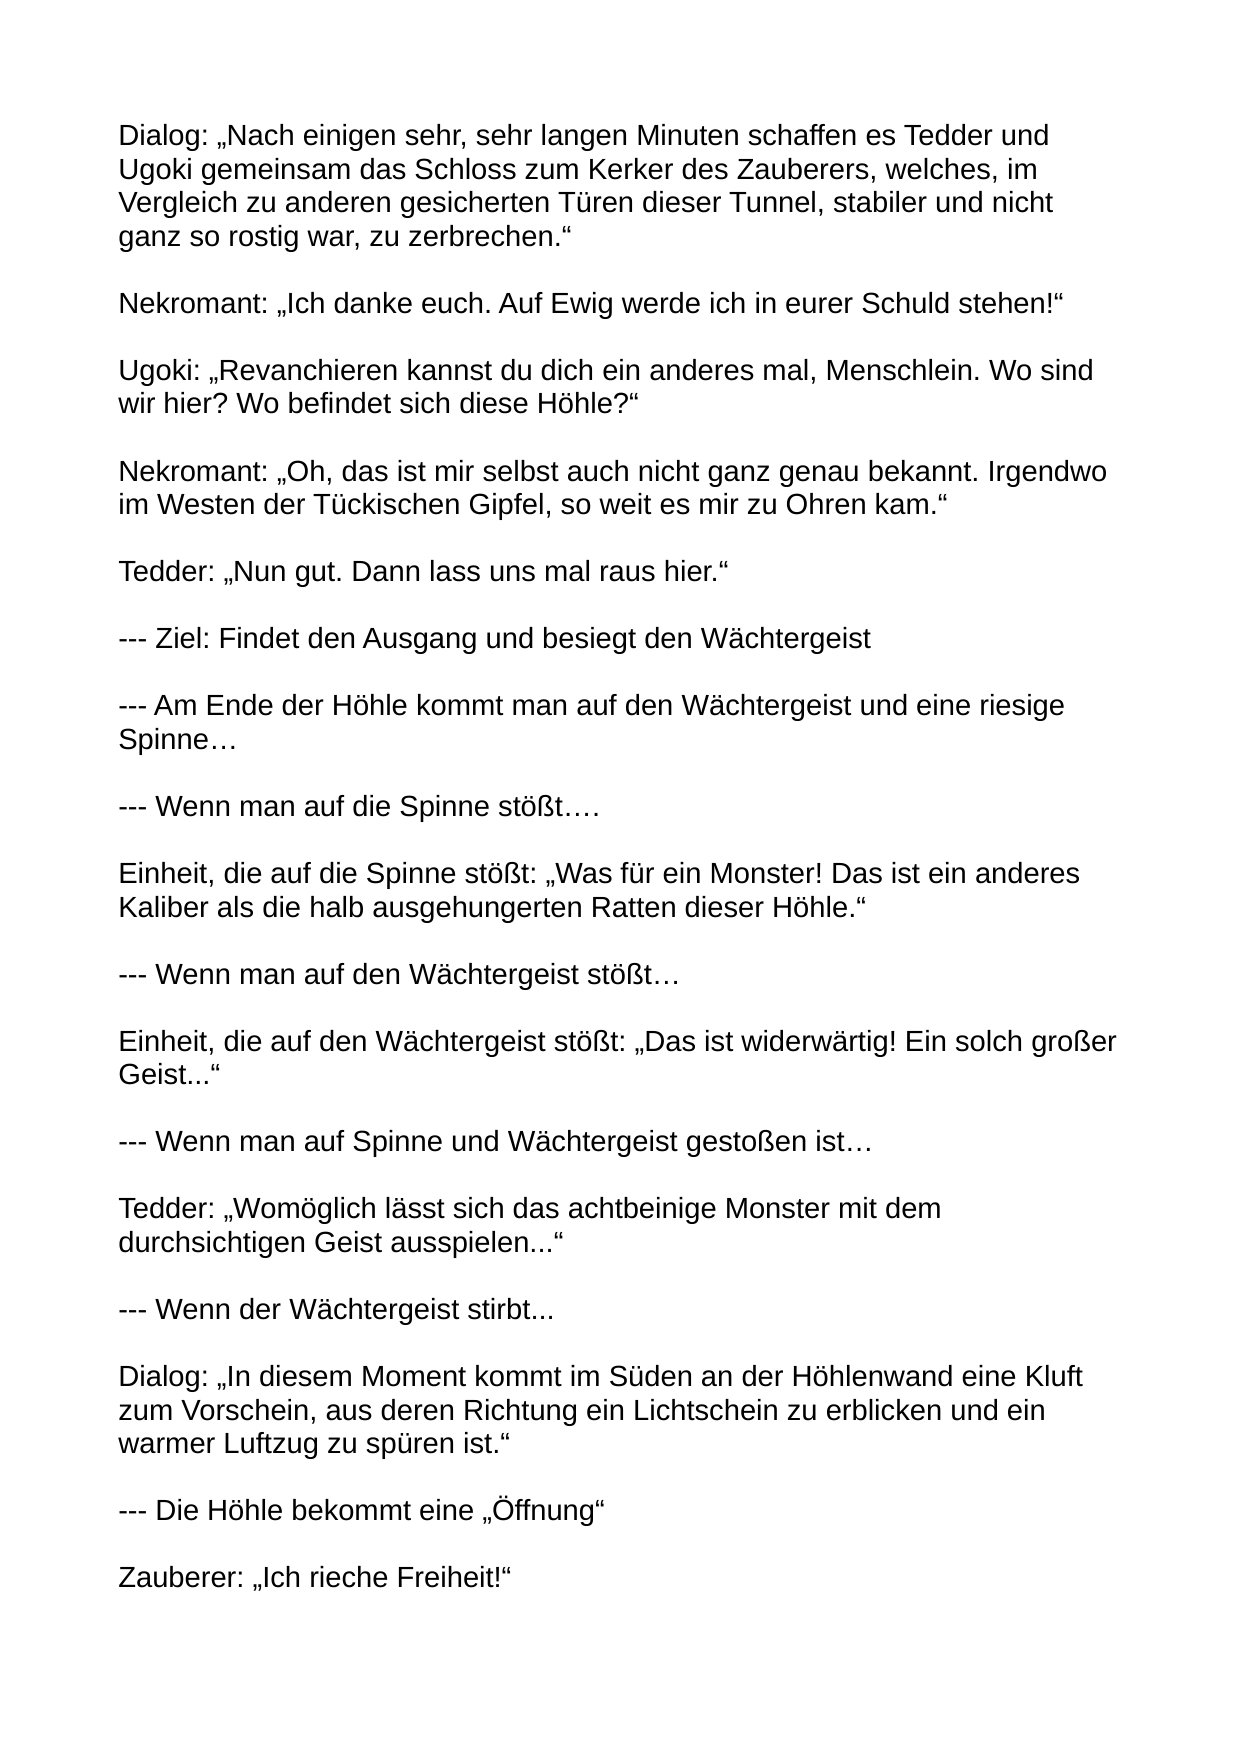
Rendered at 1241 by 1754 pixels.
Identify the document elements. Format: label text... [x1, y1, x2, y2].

text Nekromant: „Oh, das ist mir selbst auch nicht ganz genau bekannt. Irgendwo im Westen der Tückischen Gipfel, so weit es mir zu Ohren kam.“ [118, 453, 1122, 521]
text --- Wenn man auf den Wächtergeist stößt… [118, 957, 1122, 990]
text Nekromant: „Ich danke euch. Auf Ewig werde ich in eurer Schuld stehen!“ [118, 286, 1122, 319]
text Einheit, die auf die Spinne stößt: „Was für ein Monster! Das ist ein anderes Kaliber als die halb ausgehungerten Ratten dieser Höhle.“ [118, 856, 1122, 923]
text Tedder: „Nun gut. Dann lass uns mal raus hier.“ [118, 554, 1122, 588]
text --- Am Ende der Höhle kommt man auf den Wächtergeist und eine riesige Spinne… [118, 688, 1122, 755]
text Ugoki: „Revanchieren kannst du dich ein anderes mal, Menschlein. Wo sind wir hier? Wo befindet sich diese Höhle?“ [118, 353, 1122, 420]
text --- Wenn man auf Spinne und Wächtergeist gestoßen ist… [118, 1124, 1122, 1158]
text --- Die Höhle bekommt eine „Öffnung“ [118, 1493, 1122, 1527]
text Einheit, die auf den Wächtergeist stößt: „Das ist widerwärtig! Ein solch großer Geist...“ [118, 1024, 1122, 1091]
text --- Wenn der Wächtergeist stirbt... [118, 1292, 1122, 1326]
text Dialog: „Nach einigen sehr, sehr langen Minuten schaffen es Tedder und Ugoki gemeinsam das Schloss zum Kerker des Zauberers, welches, im Vergleich zu anderen gesicherten Türen dieser Tunnel, stabiler und nicht ganz so rostig war, zu zerbrechen.“ [118, 118, 1122, 252]
text Tedder: „Womöglich lässt sich das achtbeinige Monster mit dem durchsichtigen Geist ausspielen...“ [118, 1191, 1122, 1258]
text Zauberer: „Ich rieche Freiheit!“ [118, 1560, 1122, 1594]
text --- Ziel: Findet den Ausgang und besiegt den Wächtergeist [118, 621, 1122, 655]
text --- Wenn man auf die Spinne stößt…. [118, 789, 1122, 822]
text Dialog: „In diesem Moment kommt im Süden an der Höhlenwand eine Kluft zum Vorschein, aus deren Richtung ein Lichtschein zu erblicken und ein warmer Luftzug zu spüren ist.“ [118, 1359, 1122, 1460]
